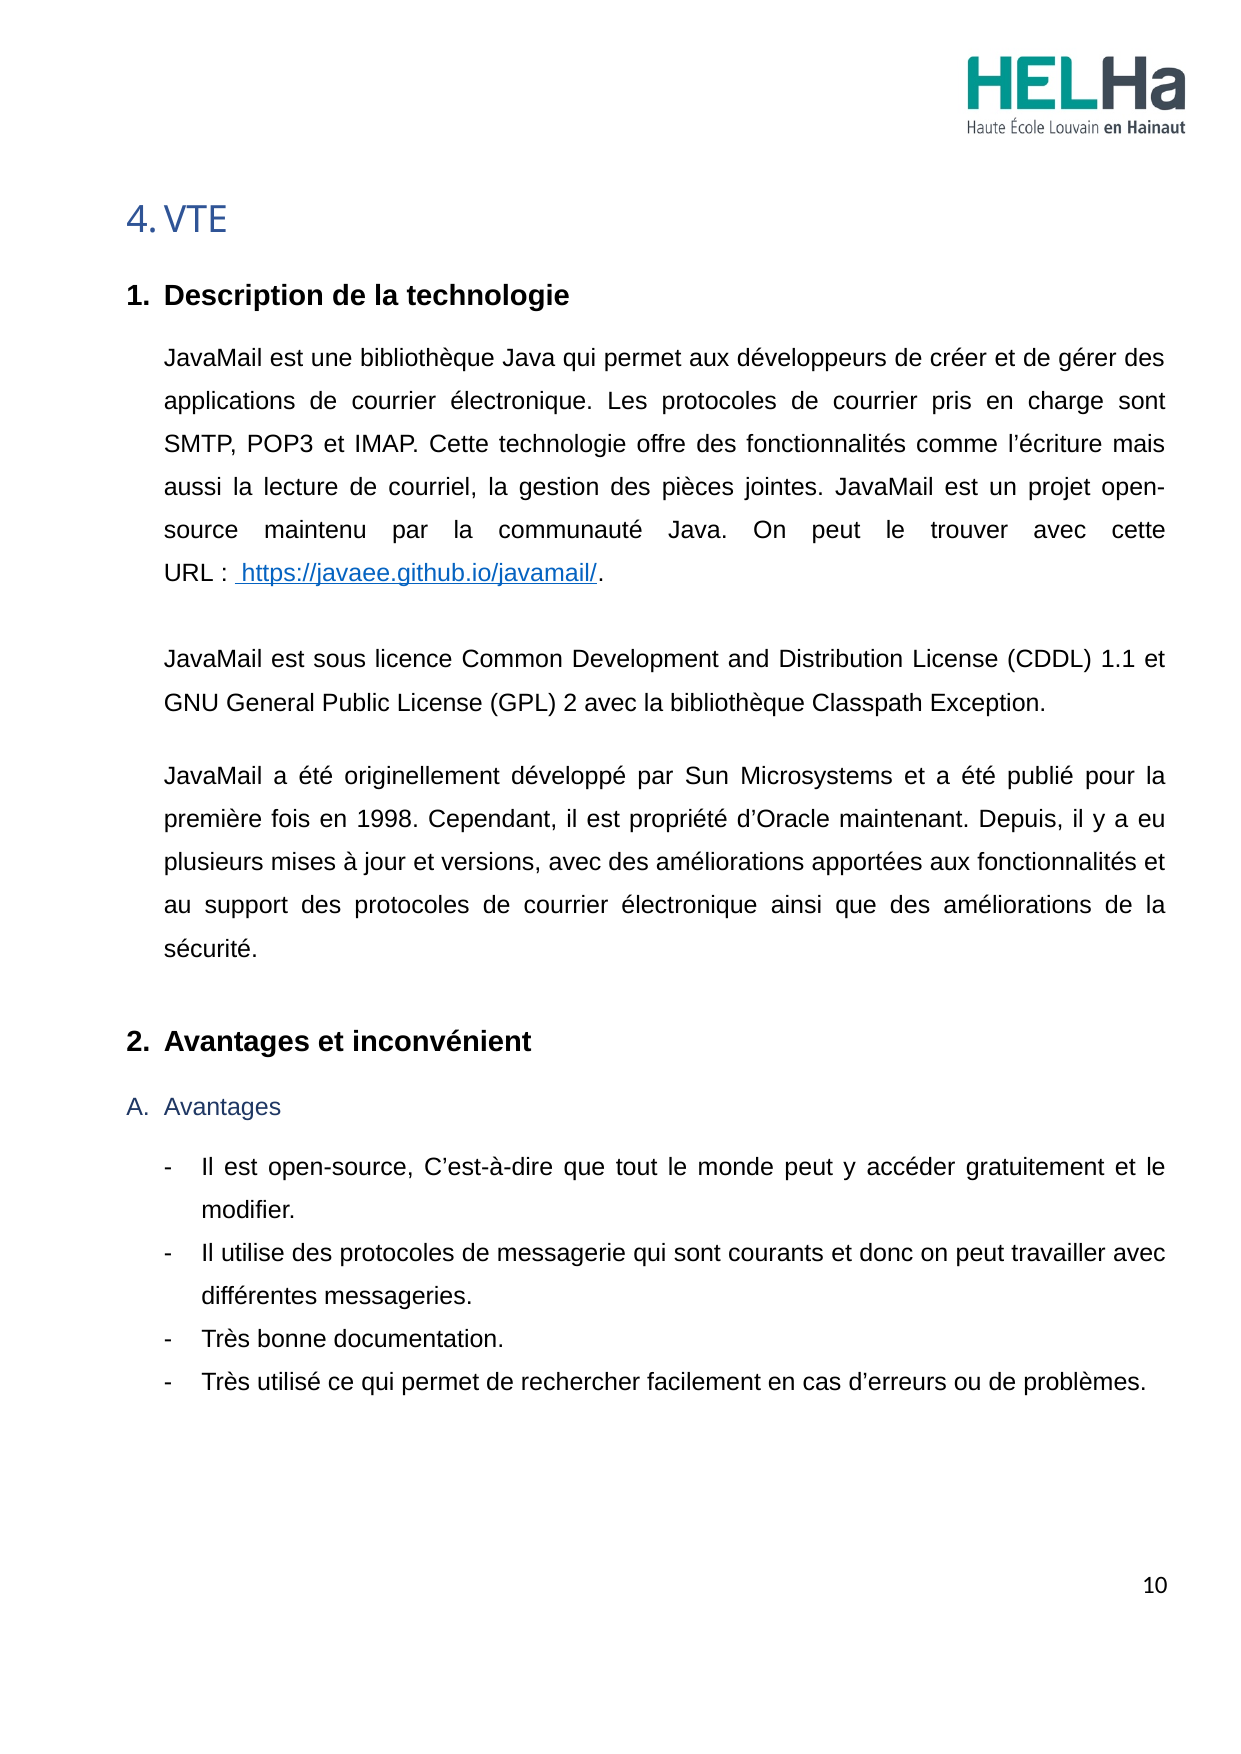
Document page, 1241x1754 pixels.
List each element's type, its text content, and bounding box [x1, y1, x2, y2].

list Il est open-source, C’est-à-dire que tout le monde peut y accéder gratuitement et le modifier. [163, 1152, 1167, 1223]
subtitle Avantages et inconvénient [126, 1024, 1167, 1058]
subtitle Description de la technologie [126, 278, 1167, 312]
list JavaMail est une bibliothèque Java qui permet aux développeurs de créer et de gérer des applications de courrier électronique. Les protocoles de courrier pris en charge sont SMTP, POP3 et IMAP. Cette technologie offre des fonctionnalités comme l’écriture mais aussi la lecture de courriel, la gestion des pièces jointes. JavaMail est un projet open-source maintenu par la communauté Java. On peut le trouver avec cette URL : https://javaee.github.io/javamail/. [163, 342, 1167, 587]
list Il utilise des protocoles de messagerie qui sont courants et donc on peut travailler avec différentes messageries. [163, 1238, 1167, 1310]
subtitle Avantages [126, 1092, 1167, 1121]
list JavaMail est sous licence Common Development and Distribution License (CDDL) 1.1 et GNU General Public License (GPL) 2 avec la bibliothèque Classpath Exception. [163, 644, 1167, 716]
list Très bonne documentation. [163, 1324, 1167, 1353]
list JavaMail a été originellement développé par Sun Microsystems et a été publié pour la première fois en 1998. Cependant, il est propriété d’Oracle maintenant. Depuis, il y a eu plusieurs mises à jour et versions, avec des améliorations apportées aux fonctionnalités et au support des protocoles de courrier électronique ainsi que des améliorations de la sécurité. [163, 761, 1167, 962]
subtitle VTE [126, 193, 1167, 244]
list Très utilisé ce qui permet de rechercher facilement en cas d’erreurs ou de problèmes. [163, 1367, 1167, 1396]
